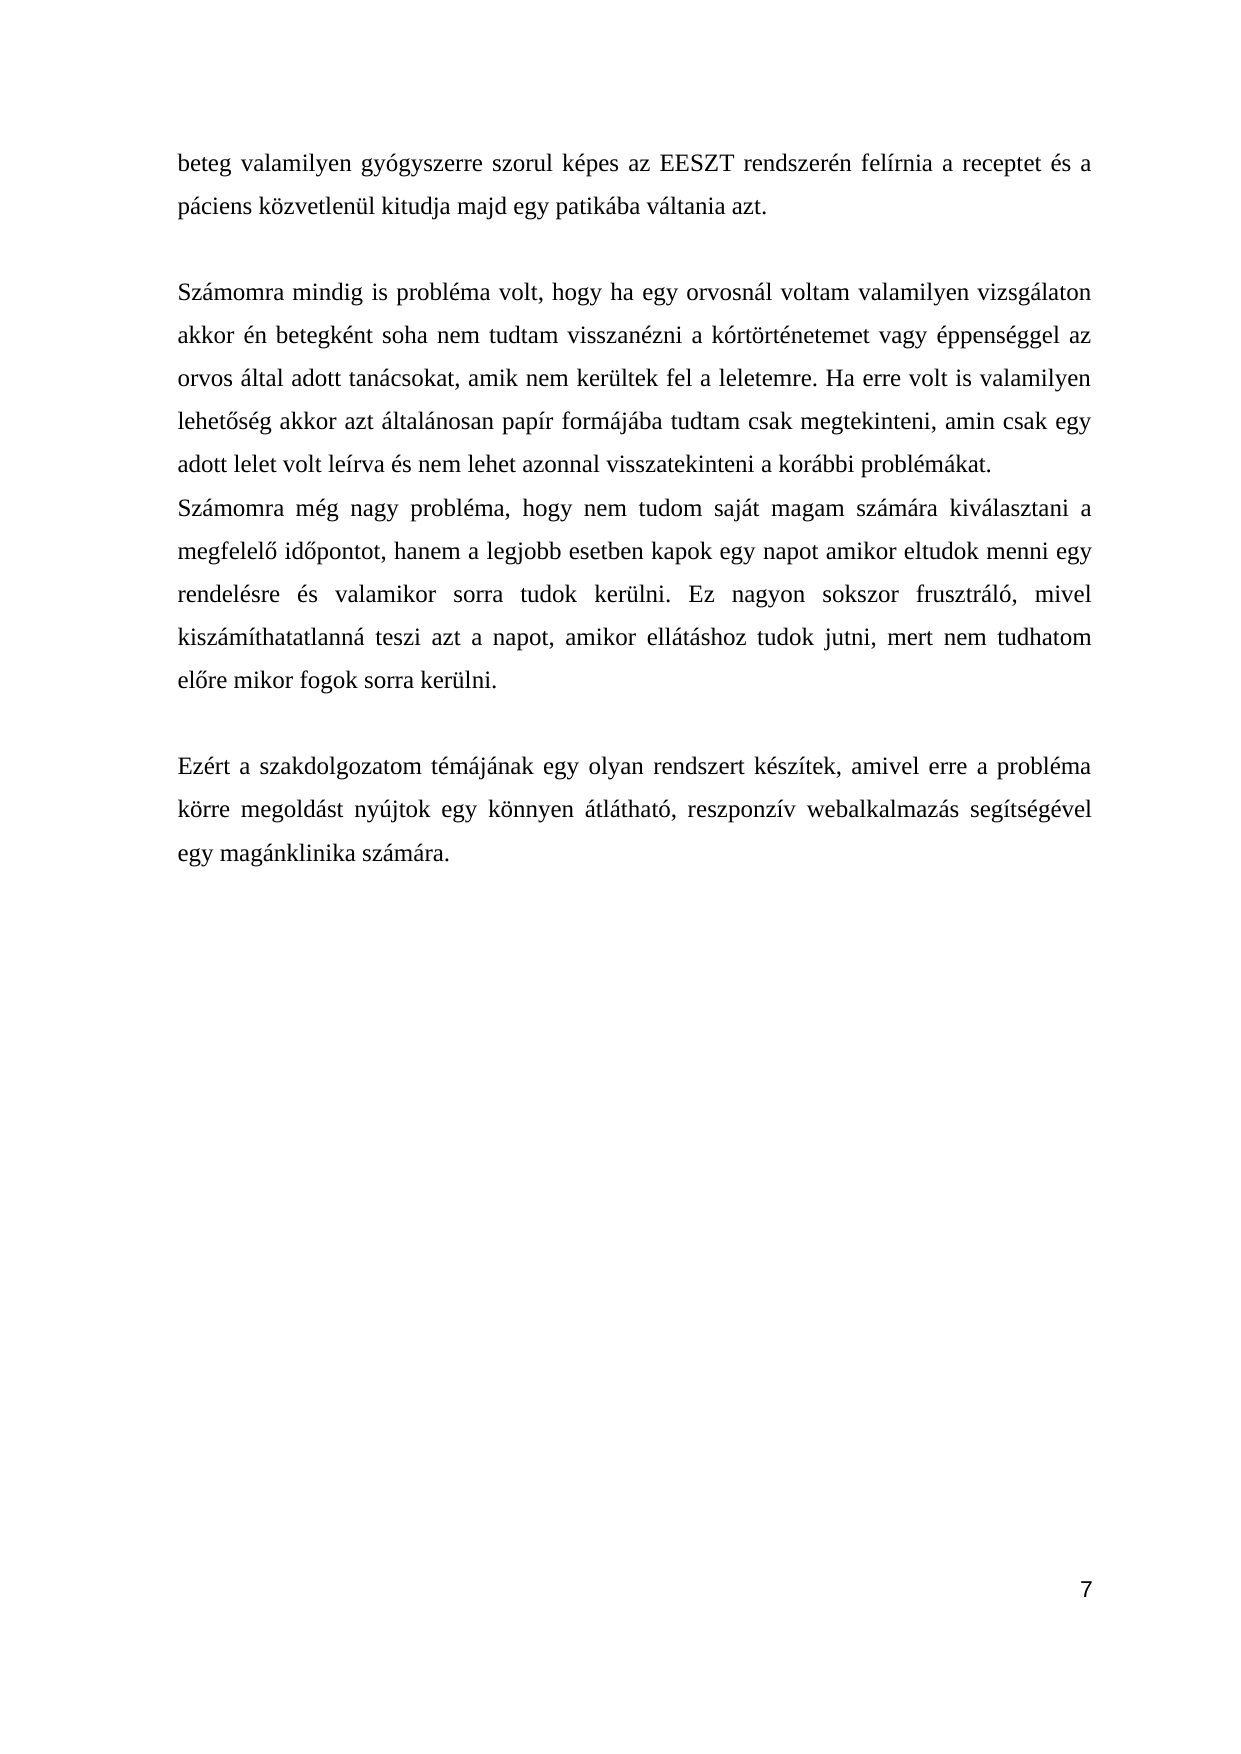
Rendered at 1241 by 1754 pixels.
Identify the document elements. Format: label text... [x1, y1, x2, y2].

text Ezért a szakdolgozatom témájának egy olyan rendszert készítek, amivel erre a probléma körre megoldást nyújtok egy könnyen átlátható, reszponzív webalkalmazás segítségével egy magánklinika számára. [177, 751, 1093, 866]
text Számomra mindig is probléma volt, hogy ha egy orvosnál voltam valamilyen vizsgálaton akkor én betegként soha nem tudtam visszanézni a kórtörténetemet vagy éppenséggel az orvos által adott tanácsokat, amik nem kerültek fel a leletemre. Ha erre volt is valamilyen lehetőség akkor azt általánosan papír formájába tudtam csak megtekinteni, amin csak egy adott lelet volt leírva és nem lehet azonnal visszatekinteni a korábbi problémákat. [177, 277, 1093, 478]
text beteg valamilyen gyógyszerre szorul képes az EESZT rendszerén felírnia a receptet és a páciens közvetlenül kitudja majd egy patikába váltania azt. [177, 148, 1093, 219]
text Számomra még nagy probléma, hogy nem tudom saját magam számára kiválasztani a megfelelő időpontot, hanem a legjobb esetben kapok egy napot amikor eltudok menni egy rendelésre és valamikor sorra tudok kerülni. Ez nagyon sokszor frusztráló, mivel kiszámíthatatlanná teszi azt a napot, amikor ellátáshoz tudok jutni, mert nem tudhatom előre mikor fogok sorra kerülni. [177, 493, 1093, 694]
